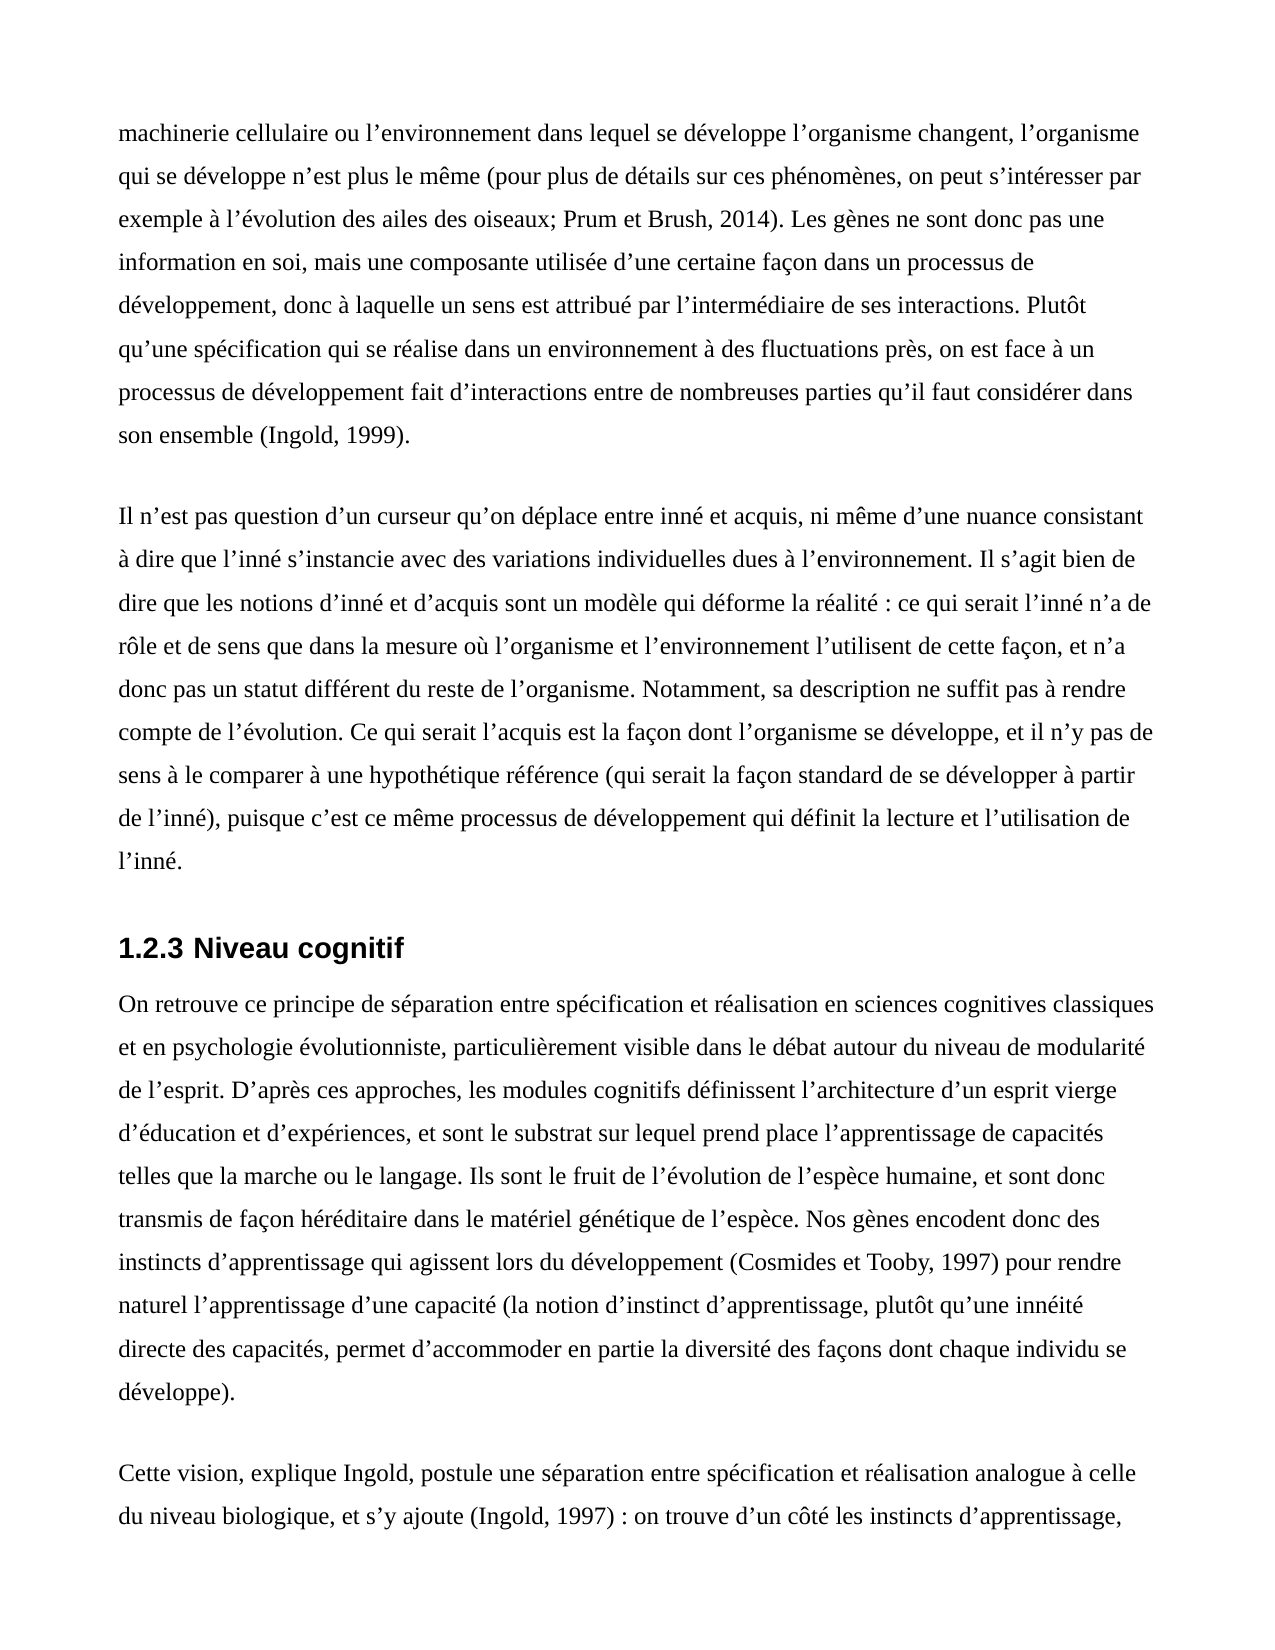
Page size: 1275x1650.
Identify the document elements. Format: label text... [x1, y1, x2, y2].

text machinerie cellulaire ou l’environnement dans lequel se développe l’organisme changent, l’organisme qui se développe n’est plus le même (pour plus de détails sur ces phénomènes, on peut s’intéresser par exemple à l’évolution des ailes des oiseaux; Prum et Brush, 2014). Les gènes ne sont donc pas une information en soi, mais une composante utilisée d’une certaine façon dans un processus de développement, donc à laquelle un sens est attribué par l’intermédiaire de ses interactions. Plutôt qu’une spécification qui se réalise dans un environnement à des fluctuations près, on est face à un processus de développement fait d’interactions entre de nombreuses parties qu’il faut considérer dans son ensemble (Ingold, 1999). [118, 118, 1157, 449]
text On retrouve ce principe de séparation entre spécification et réalisation en sciences cognitives classiques et en psychologie évolutionniste, particulièrement visible dans le débat autour du niveau de modularité de l’esprit. D’après ces approches, les modules cognitifs définissent l’architecture d’un esprit vierge d’éducation et d’expériences, et sont le substrat sur lequel prend place l’apprentissage de capacités telles que la marche ou le langage. Ils sont le fruit de l’évolution de l’espèce humaine, et sont donc transmis de façon héréditaire dans le matériel génétique de l’espèce. Nos gènes encodent donc des instincts d’apprentissage qui agissent lors du développement (Cosmides et Tooby, 1997) pour rendre naturel l’apprentissage d’une capacité (la notion d’instinct d’apprentissage, plutôt qu’une innéité directe des capacités, permet d’accommoder en partie la diversité des façons dont chaque individu se développe). [118, 989, 1157, 1406]
text Il n’est pas question d’un curseur qu’on déplace entre inné et acquis, ni même d’une nuance consistant à dire que l’inné s’instancie avec des variations individuelles dues à l’environnement. Il s’agit bien de dire que les notions d’inné et d’acquis sont un modèle qui déforme la réalité : ce qui serait l’inné n’a de rôle et de sens que dans la mesure où l’organisme et l’environnement l’utilisent de cette façon, et n’a donc pas un statut différent du reste de l’organisme. Notamment, sa description ne suffit pas à rendre compte de l’évolution. Ce qui serait l’acquis est la façon dont l’organisme se développe, et il n’y pas de sens à le comparer à une hypothétique référence (qui serait la façon standard de se développer à partir de l’inné), puisque c’est ce même processus de développement qui définit la lecture et l’utilisation de l’inné. [118, 501, 1157, 875]
subtitle Niveau cognitif [118, 931, 1157, 964]
text Cette vision, explique Ingold, postule une séparation entre spécification et réalisation analogue à celle du niveau biologique, et s’y ajoute (Ingold, 1997) : on trouve d’un côté les instincts d’apprentissage, [118, 1458, 1157, 1530]
